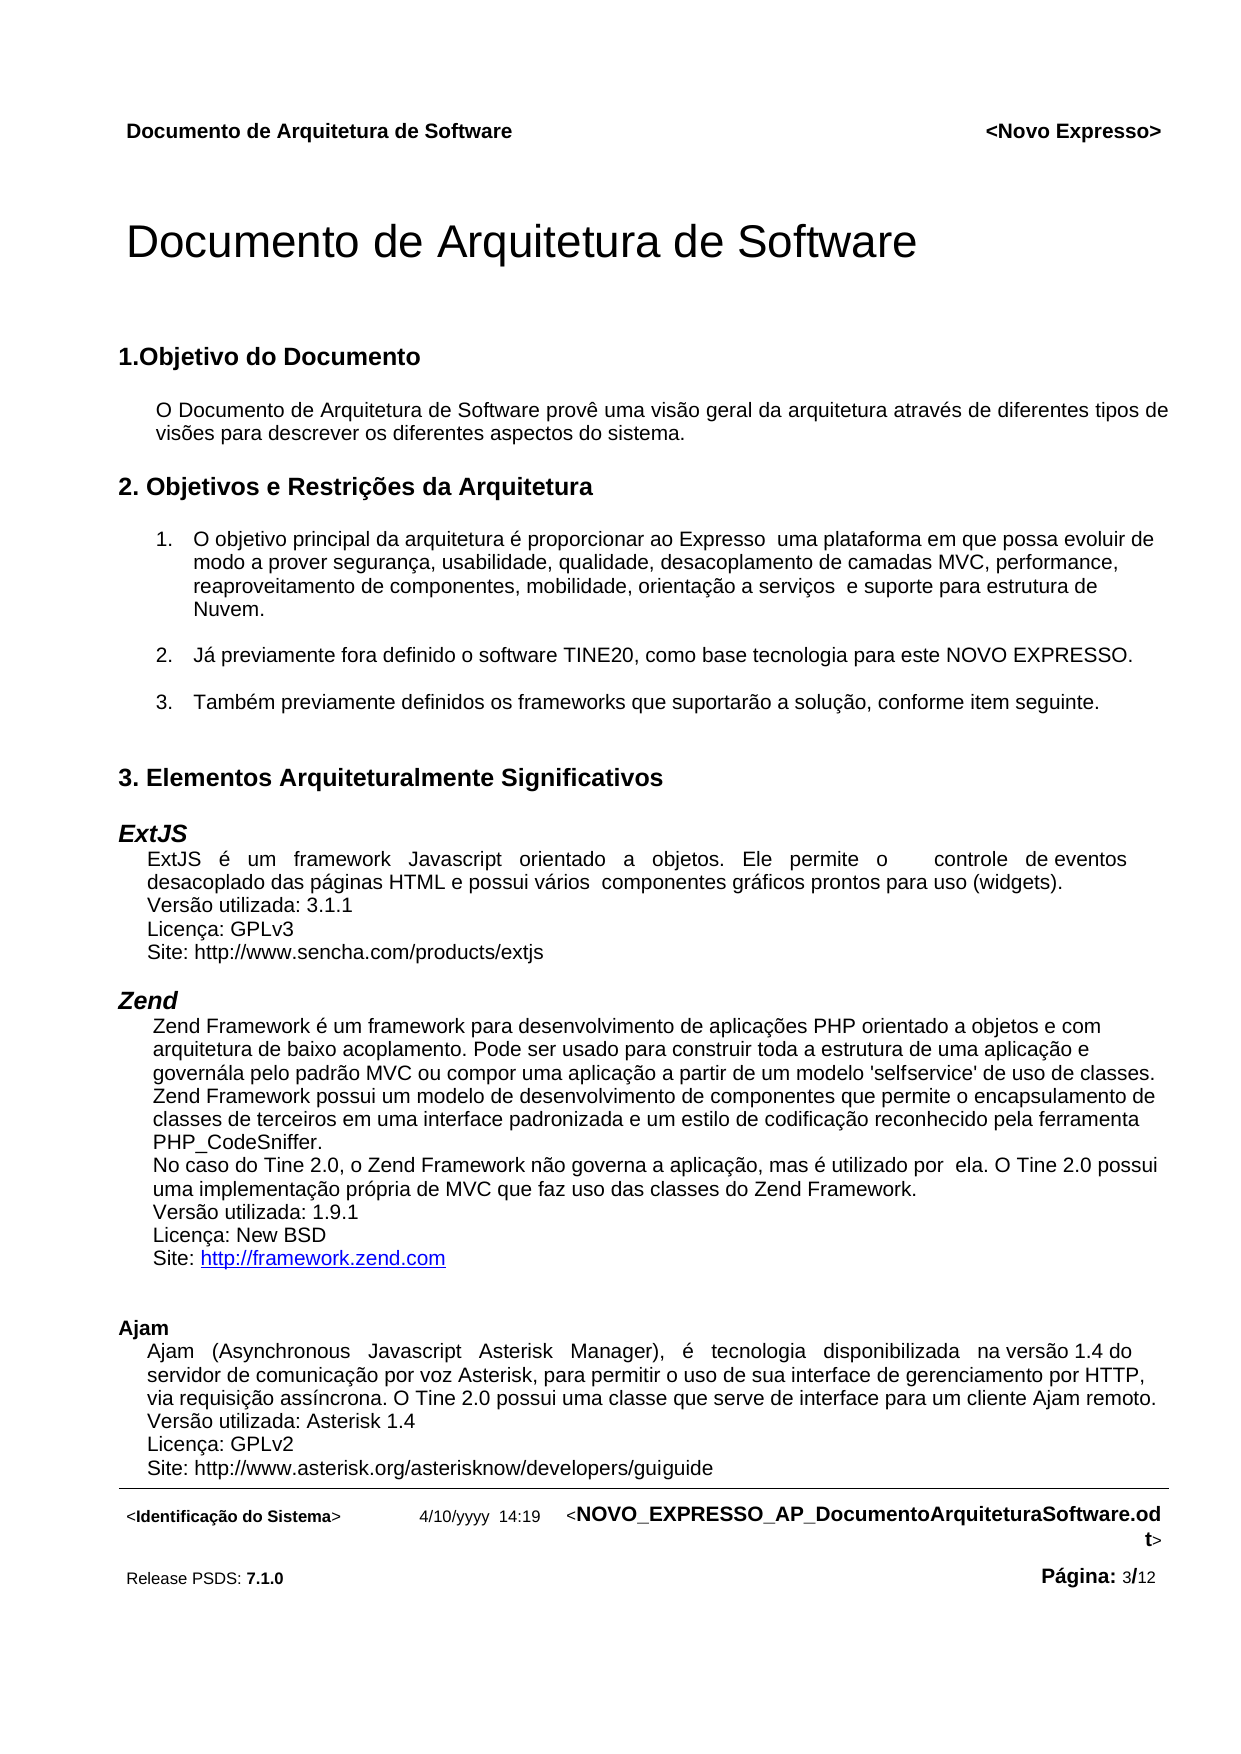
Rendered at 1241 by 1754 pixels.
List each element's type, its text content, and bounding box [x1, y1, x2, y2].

text Versão utilizada: 1.9.1 [118, 1201, 1170, 1224]
text Zend [118, 987, 1170, 1015]
text Licença: New BSD [118, 1224, 1170, 1247]
list Elementos Arquiteturalmente Significativos [118, 764, 1170, 792]
text governá­la pelo padrão MVC ou compor uma aplicação a partir de um modelo 'self­service' de uso de classes. [118, 1061, 1170, 1084]
text ExtJS é um framework Javascript orientado a objetos. Ele permite o controle de eventos [118, 847, 1170, 871]
text uma implementação própria de MVC que faz uso das classes do Zend Framework. [118, 1177, 1170, 1201]
text Ajam (Asynchronous Javascript Asterisk Manager), é tecnologia disponibilizada na versão 1.4 do [118, 1340, 1170, 1363]
text Licença: GPLv3 [118, 917, 1170, 940]
text ExtJS [118, 819, 1170, 847]
list Já previamente fora definido o software TINE20, como base tecnologia para este NOVO EXPRESSO. [156, 644, 1170, 667]
list Também previamente definidos os frameworks que suportarão a solução, conforme item seguinte. [156, 690, 1170, 713]
text Versão utilizada: Asterisk 1.4 [118, 1409, 1170, 1433]
text Ajam [118, 1317, 1170, 1340]
list Objetivo do Documento [118, 343, 1170, 371]
text Site: http://www.asterisk.org/asterisknow/developers/gui­guide [118, 1456, 1170, 1479]
text Zend Framework possui um modelo de desenvolvimento de componentes que permite o encapsulamento de [118, 1084, 1170, 1108]
text servidor de comunicação por voz Asterisk, para permitir o uso de sua interface de gerenciamento por HTTP, [118, 1363, 1170, 1386]
text Versão utilizada: 3.1.1 [118, 894, 1170, 917]
list Objetivos e Restrições da Arquitetura [118, 472, 1170, 500]
text Licença: GPLv2 [118, 1433, 1170, 1456]
text via requisição assíncrona. O Tine 2.0 possui uma classe que serve de interface para um cliente Ajam remoto. [118, 1386, 1170, 1409]
text classes de terceiros em uma interface padronizada e um estilo de codificação reconhecido pela ferramenta [118, 1108, 1170, 1131]
text No caso do Tine 2.0, o Zend Framework não governa a aplicação, mas é utilizado por ela. O Tine 2.0 possui [118, 1154, 1170, 1177]
table_header Documento de Arquitetura de Software [119, 191, 1169, 293]
text arquitetura de baixo acoplamento. Pode ser usado para construir toda a estrutura de uma aplicação e [118, 1038, 1170, 1061]
text Site: http://www.sencha.com/products/extjs [118, 940, 1170, 963]
list O objetivo principal da arquitetura é proporcionar ao Expresso uma plataforma em que possa evoluir de modo a prover segurança, usabilidade, qualidade, desacoplamento de camadas MVC, performance, reaproveitamento de componentes, mobilidade, orientação a serviços e suporte para estrutura de Nuvem. [156, 528, 1170, 621]
text Zend Framework é um framework para desenvolvimento de aplicações PHP orientado a objetos e com [118, 1015, 1170, 1038]
text desacoplado das páginas HTML e possui vários componentes gráficos prontos para uso (widgets). [118, 871, 1170, 894]
text O Documento de Arquitetura de Software provê uma visão geral da arquitetura através de diferentes tipos de visões para descrever os diferentes aspectos do sistema. [156, 398, 1170, 445]
text PHP_CodeSniffer. [118, 1131, 1170, 1154]
text Site: http://framework.zend.com [118, 1247, 1170, 1270]
